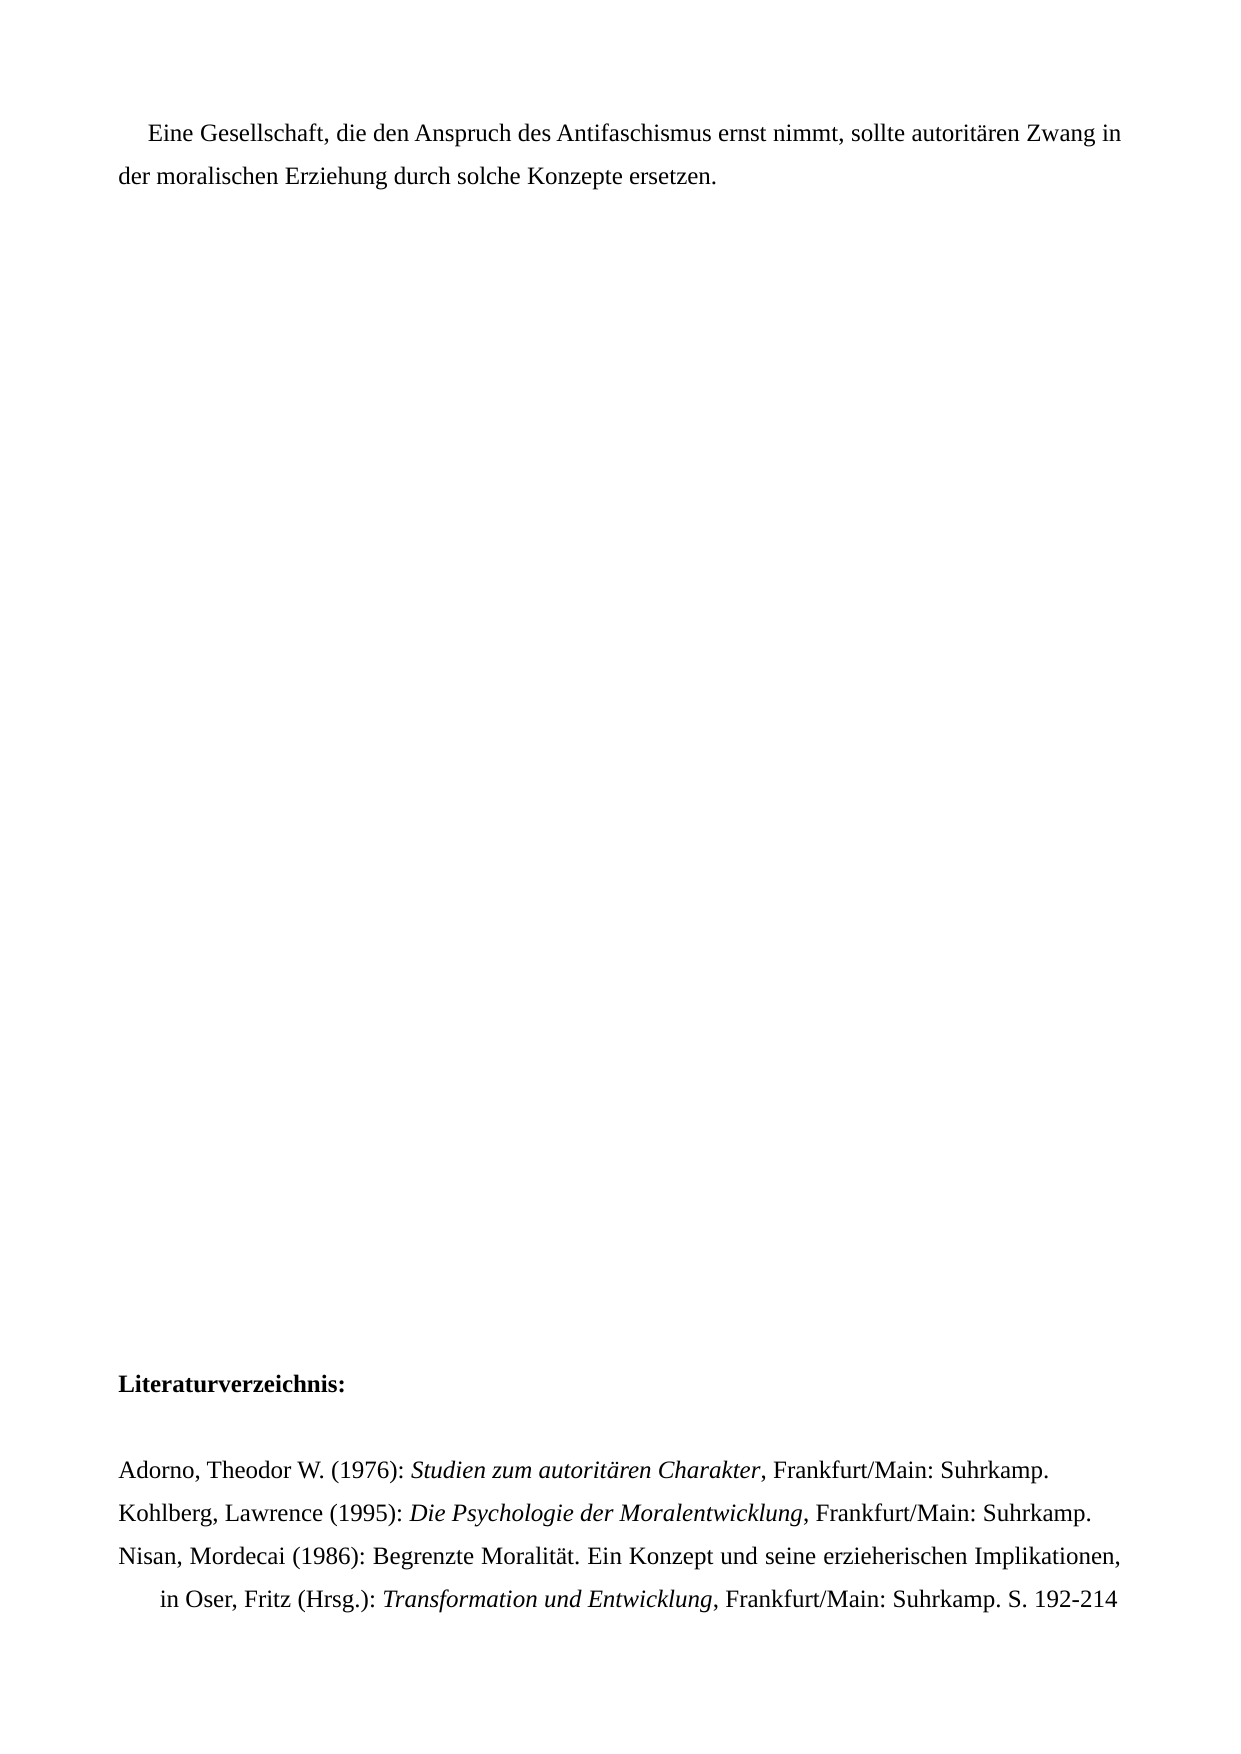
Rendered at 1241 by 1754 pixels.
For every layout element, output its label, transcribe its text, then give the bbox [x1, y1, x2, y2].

text Eine Gesellschaft, die den Anspruch des Antifaschismus ernst nimmt, sollte autoritären Zwang in der moralischen Erziehung durch solche Konzepte ersetzen. [118, 118, 1122, 190]
text Adorno, Theodor W. (1976): Studien zum autoritären Charakter, Frankfurt/Main: Suhrkamp. [118, 1455, 1122, 1484]
text Literaturverzeichnis: [118, 1369, 1122, 1397]
text Nisan, Mordecai (1986): Begrenzte Moralität. Ein Konzept und seine erzieherischen Implikationen, in Oser, Fritz (Hrsg.): Transformation und Entwicklung, Frankfurt/Main: Suhrkamp. S. 192-214 [118, 1541, 1122, 1613]
text Kohlberg, Lawrence (1995): Die Psychologie der Moralentwicklung, Frankfurt/Main: Suhrkamp. [118, 1498, 1122, 1527]
